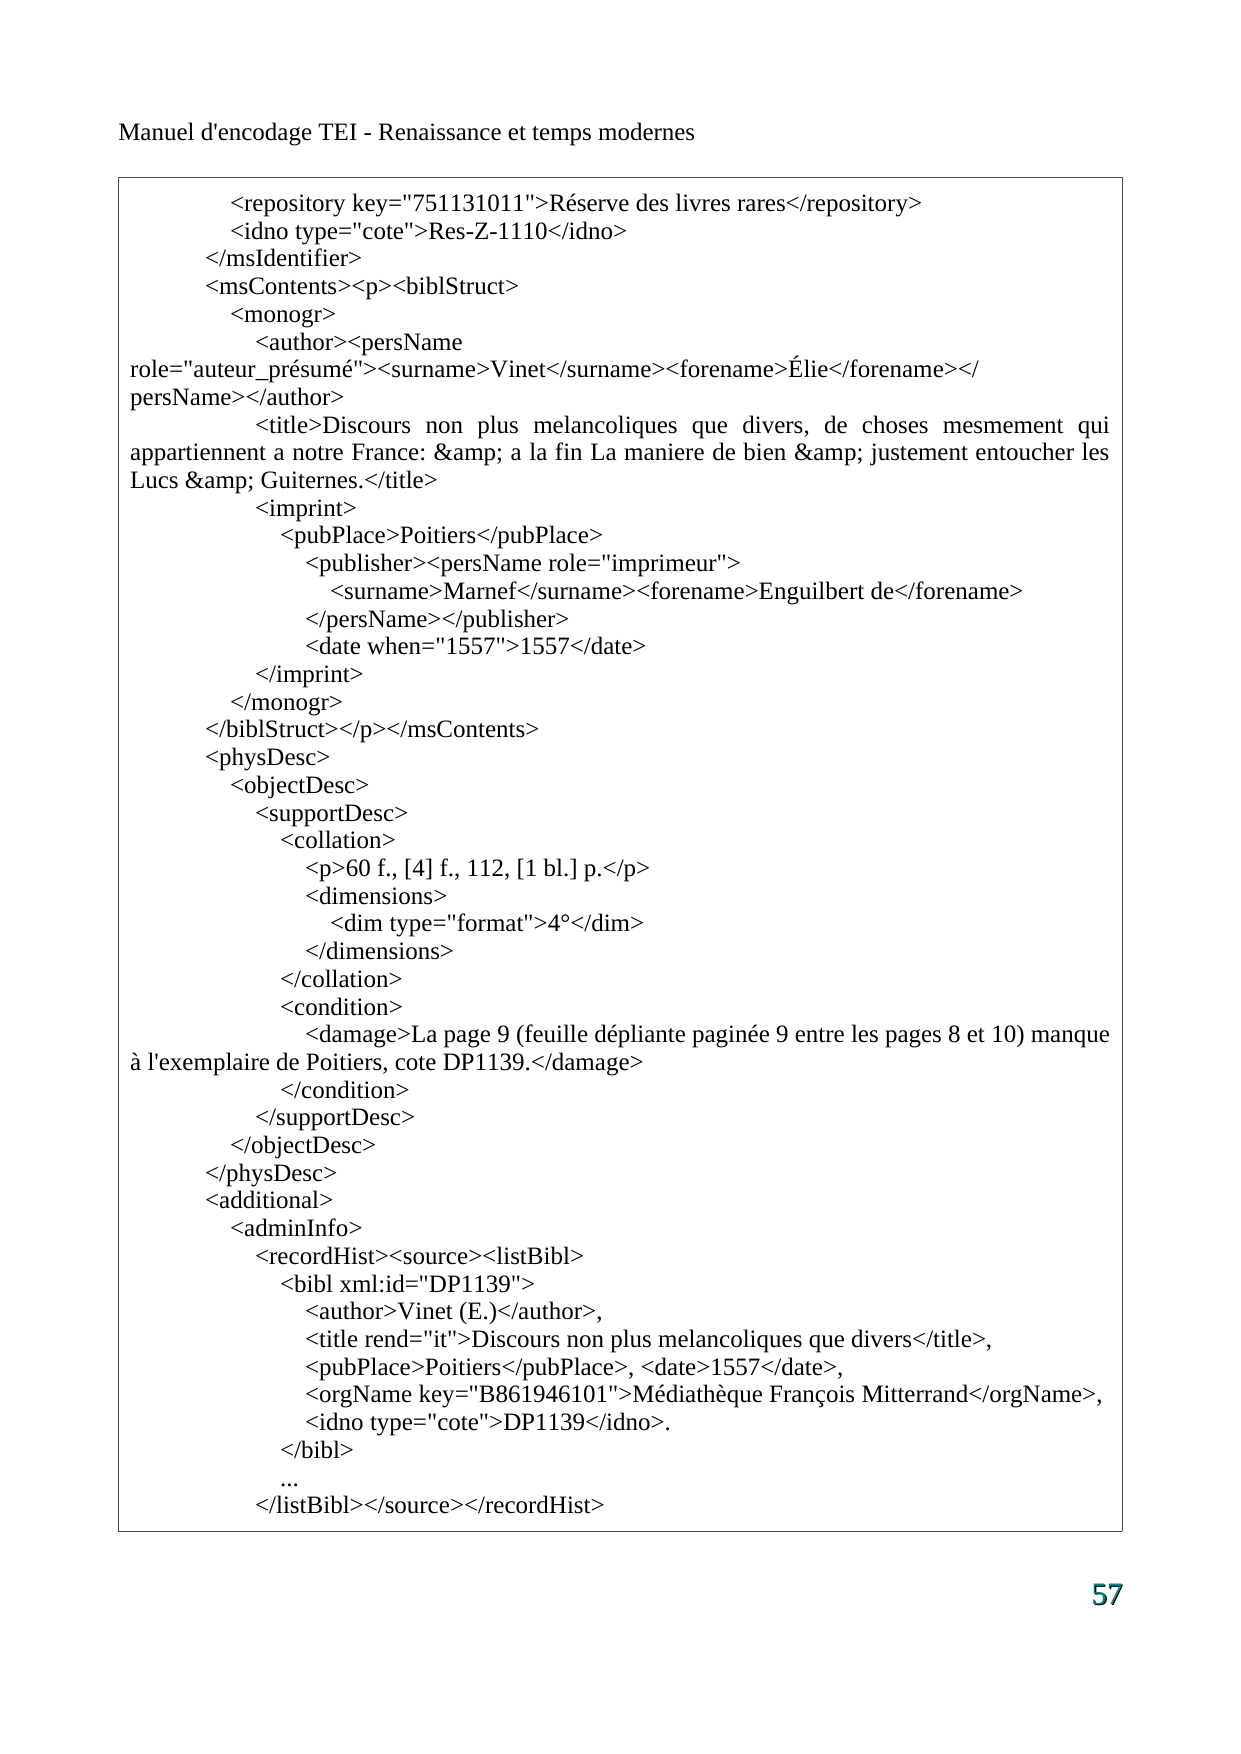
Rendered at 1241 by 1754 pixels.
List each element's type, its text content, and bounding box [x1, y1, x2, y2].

table_header <fileDescfileDesc> <titleStmttitleStmt> <titletitle>Discours non plus mélancoliques que divers, Poitiers, 1556</title> <respStmtrespStmt> <namename xml:id@xml :id="MLD">Marie-Luce Demonet</name> <respresp> <datedate>2009</date>Responsable BVH CESR, relecture </resp> </respStmt> </titleStmt> <editionStmteditionStmt> <editionedition n@n="1" xml:base@xml:base="http://www.bvh.univ-tours.fr:8080/xtf/view?docId=tei/B861946101_DP1139/B861946101_DP1139_tei.xml;query=;brand=default"> <date type@type="mise_en_ligne" when@when="2010-07-20" n="1">20 juillet 2010</date> </edition> <respStmt> <name xml:id="TU">Toshinori Uetani</name> <resp>Révision</resp> </respStmt> </editionStmt> <extentextent>268 Ko</extent> <publicationStmtpublicationStmt> <authorityauthority xml:base="http://www.cesr.univ-tours.fr">Centre d'Etudes Supérieures de la Renaissance (CESR)</authority> <availabilityavailability> <pp>Utilisation non commerciale libre. Copyright. Université François-Rabelais Creative Commons <date when="2010">2010</date> </p> </availability> </publicationStmt> <sourceDescsourceDesc> <msDescmsDesc> <msIdentifiermsIdentifier xml:id="Res_Z_1110"> <countrycountry>France</country> <settlementsettlement>Paris</settlement> <institutioninstitution>Bibliothèque nationale de France</institution> <repositoryrepository key@key="751131011">Réserve des livres rares</repository> <idnoidno type@type="cote">Res-Z-1110</idno> </msIdentifier> <msContentsmsContents><p><biblStructbiblStruct> <monogrmonogr> <authorauthor><persNamepersName role@role="auteur_présumé"><surnamesurName>Vinet</surname><forenameforeName>Élie</forename></persName></author> <titletitle>Discours non plus melancoliques que divers, de choses mesmement qui appartiennent a notre France: &amp; a la fin La maniere de bien &amp; justement entoucher les Lucs &amp; Guiternes.</title> <imprintimprint> <pubPlacepubPlace>Poitiers</pubPlace> <publisherpublisher><persName role="imprimeur"> <surname>Marnef</surname><forename>Enguilbert de</forename> </persName></publisher> <date when="1557">1557</date> </imprint> </monogr> </biblStruct></p></msContents> <physDescphysDesc> <objectDescobjectDesc> <supportDescsupportDesc> <collationcollation> <p>60 f., [4] f., 112, [1 bl.] p.</p> <dimensionsdimensions> <dimdim type="format">4°</dim> </dimensions> </collation> <conditioncondition> <damagedamage>La page 9 (feuille dépliante paginée 9 entre les pages 8 et 10) manque à l'exemplaire de Poitiers, cote DP1139.</damage> </condition> </supportDesc> </objectDesc> </physDesc> <additionaladditional> <adminInfoadminInfo> <recordHistrecordHist><sourcesource><listBibllistBibl> <biblbibl xml:id@xml :id="DP1139"> <authorauthor>Vinet (E.)</author>, <titletitle rend="it">Discours non plus melancoliques que divers</title>, <pubPlacepubPlace>Poitiers</pubPlace>, <date>1557</date>, <orgNameorgName key@key="B861946101">Médiathèque François Mitterrand</orgName>, <idnoidno type="cote">DP1139</idno>. </bibl> ... </listBibl></source></recordHist> </adminInfo> <surrogatessurrogates> <bibl> <refref target@target="http://gallica.bnf.fr/ark:/12148/bpt6k71448r"/> <relatedItemrelatedItem type="original"> <ref target="#Res_Z_1110">Gallica</ref> </relatedItem> </bibl> </surrogates> </additional> </msDesc> </sourceDesc> </fileDesc> [119, 178, 1122, 1531]
